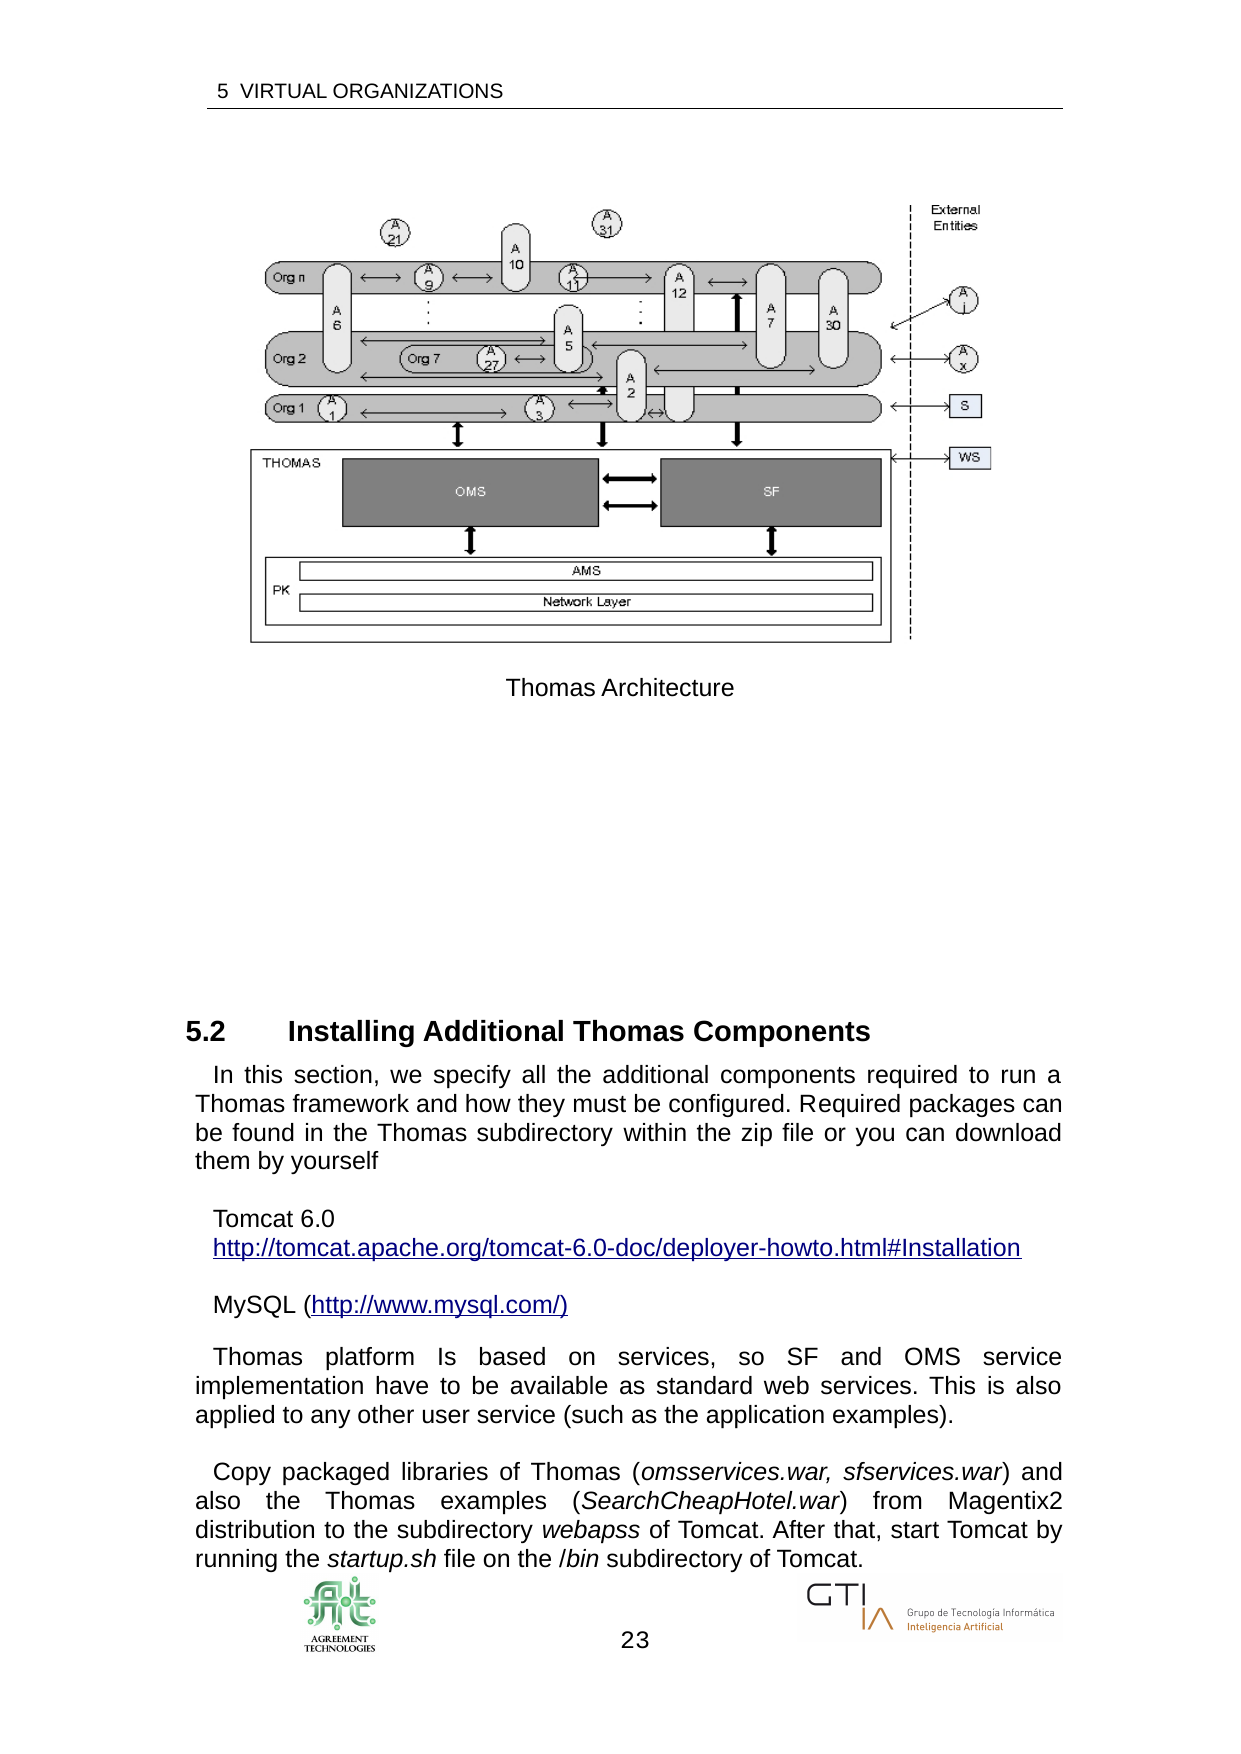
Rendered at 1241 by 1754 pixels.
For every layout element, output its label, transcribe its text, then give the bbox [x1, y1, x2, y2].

text [195, 148, 1063, 176]
picture [299, 1573, 380, 1657]
subtitle Installing Additional Thomas Components [177, 1014, 1063, 1047]
text Copy packaged libraries of Thomas (omsservices.war, sfservices.war) and also the Thomas examples (SearchCheapHotel.war) from Magentix2 distribution to the subdirectory webapss of Tomcat. After that, start Tomcat by running the startup.sh file on the /bin subdirectory of Tomcat. [195, 1457, 1063, 1572]
text Tomcat 6.0 [195, 1204, 1063, 1232]
text http://tomcat.apache.org/tomcat-6.0-doc/deployer-howto.html#Installation [195, 1232, 1063, 1261]
picture [248, 205, 992, 644]
text Thomas Architecture [177, 673, 1063, 701]
picture [797, 1573, 1063, 1642]
text In this section, we specify all the additional components required to run a Thomas framework and how they must be configured. Required packages can be found in the Thomas subdirectory within the zip file or you can download them by yourself [195, 1060, 1063, 1175]
text MySQL (http://www.mysql.com/) [195, 1290, 1063, 1319]
text Thomas platform Is based on services, so SF and OMS service implementation have to be available as standard web services. This is also applied to any other user service (such as the application examples). [195, 1342, 1063, 1429]
